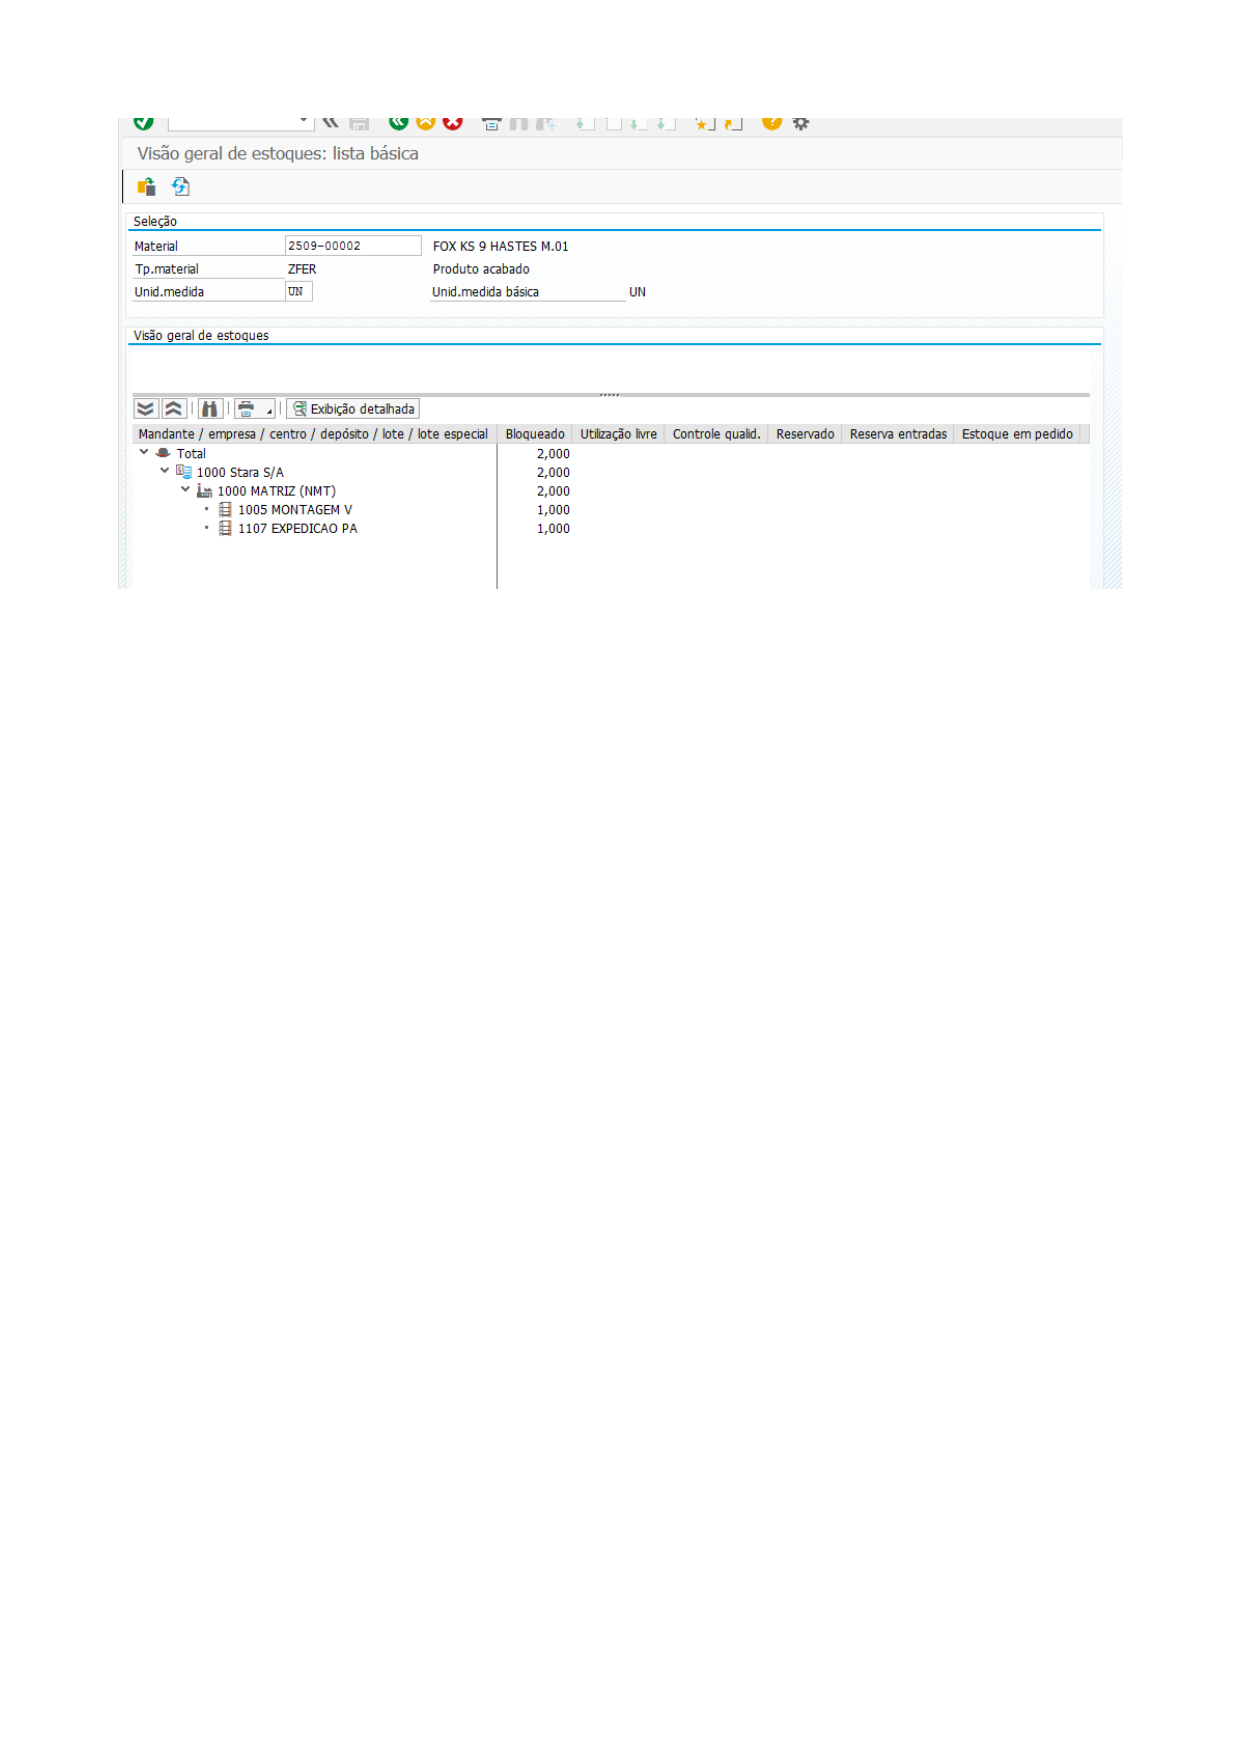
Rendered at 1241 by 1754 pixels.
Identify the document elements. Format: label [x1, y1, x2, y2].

picture [118, 118, 1123, 589]
